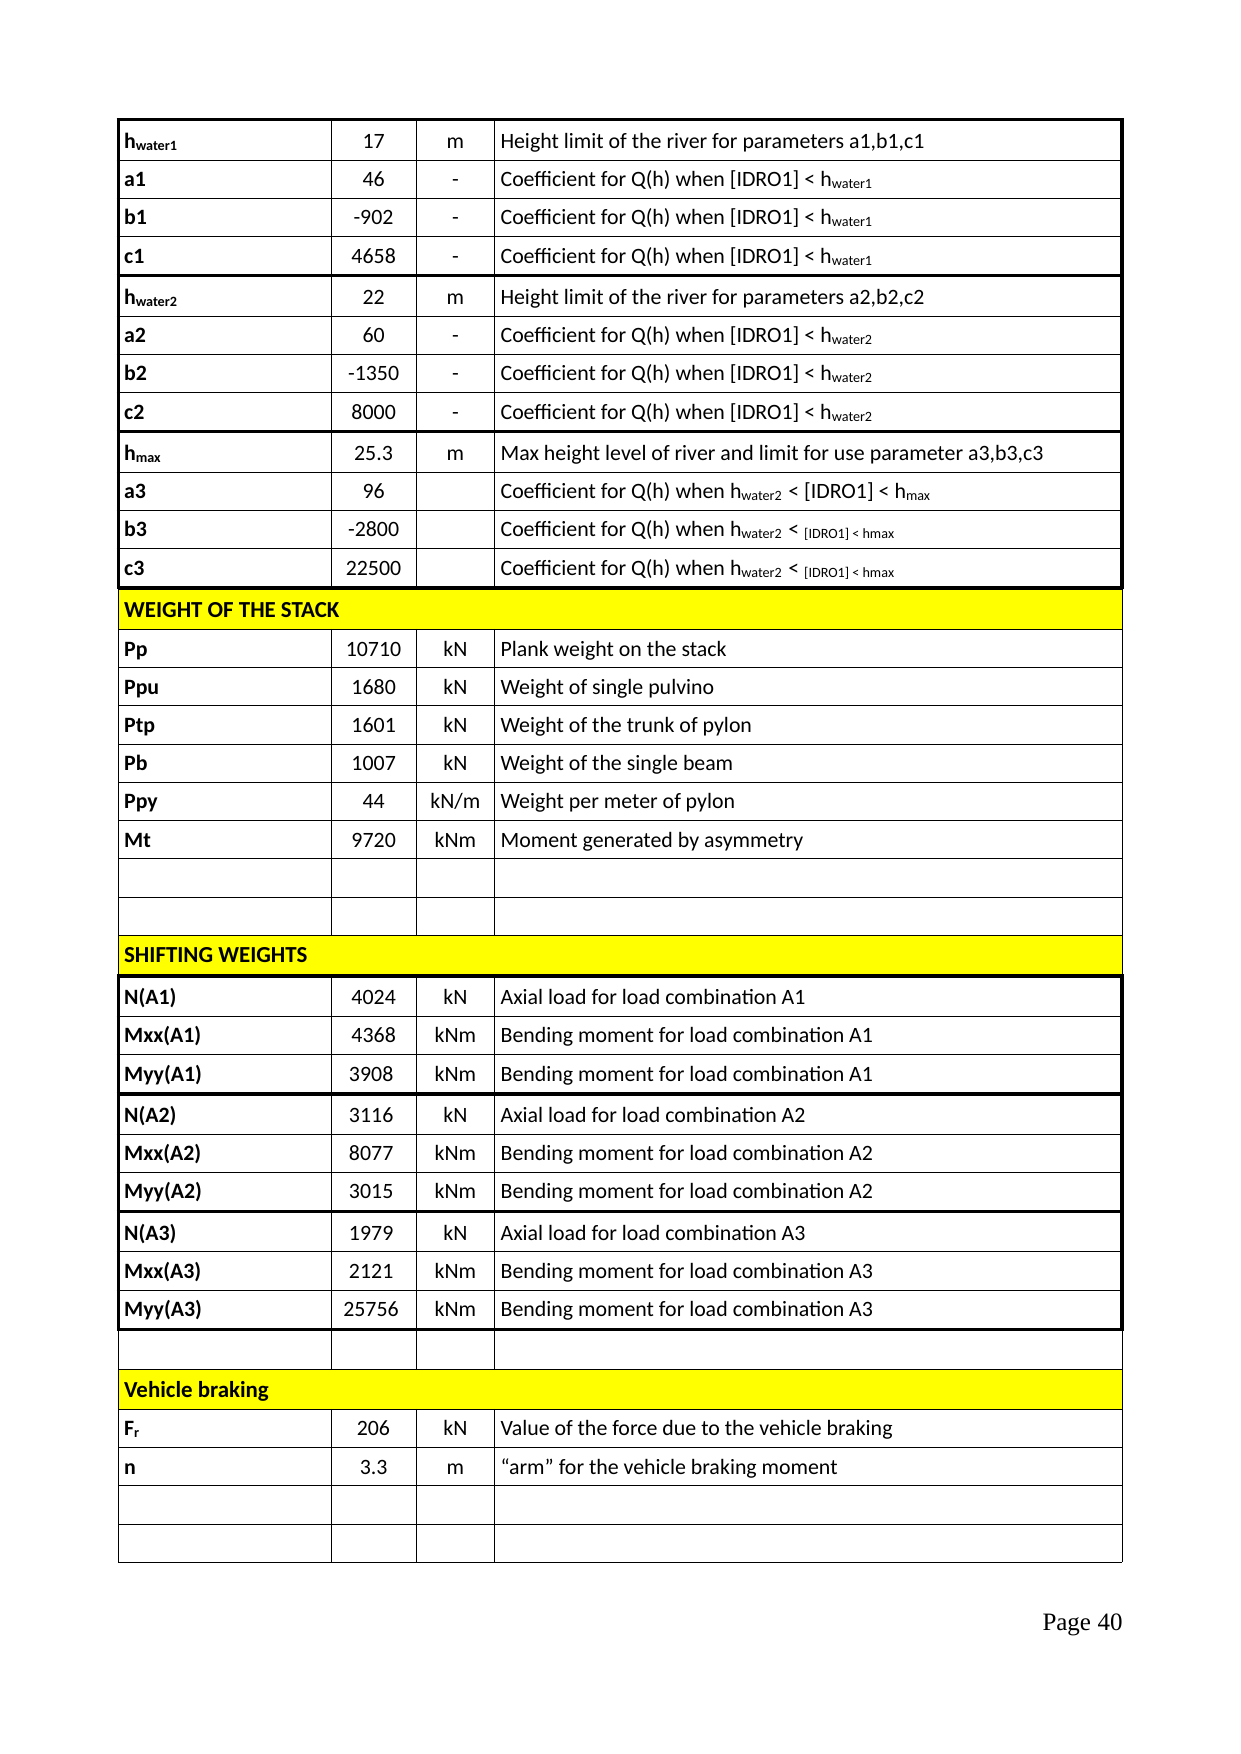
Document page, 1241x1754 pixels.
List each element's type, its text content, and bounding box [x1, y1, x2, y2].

table_cell 3908 [332, 1055, 416, 1092]
table_cell Coefficient for Q(h) when hwater2 < [IDRO1] < hmax [495, 511, 1120, 548]
table_cell 3116 [332, 1096, 416, 1133]
table_cell Pp [119, 630, 331, 667]
table_cell -1350 [332, 355, 416, 392]
table_cell Pb [119, 745, 331, 782]
table_cell [417, 1486, 494, 1523]
table_cell kN [417, 1213, 494, 1251]
table_cell kNm [417, 1135, 494, 1172]
table_cell 44 [332, 783, 416, 820]
table_cell hwater2 [120, 277, 331, 316]
table_cell 10710 [332, 630, 416, 667]
table_cell [495, 898, 1122, 935]
table_cell “arm” for the vehicle braking moment [495, 1448, 1122, 1485]
table_cell N(A2) [120, 1096, 331, 1133]
table_cell [417, 1331, 494, 1369]
table_cell m [417, 433, 494, 472]
table_cell Vehicle braking [119, 1370, 1122, 1409]
table_cell - [417, 393, 494, 430]
table_cell 22500 [332, 549, 416, 586]
table_cell Moment generated by asymmetry [495, 821, 1122, 858]
table_cell - [417, 317, 494, 354]
table_cell Myy(A2) [120, 1173, 331, 1210]
table_cell Weight of the trunk of pylon [495, 706, 1122, 744]
table_cell Max height level of river and limit for use parameter a3,b3,c3 [495, 433, 1120, 472]
table_cell Coefficient for Q(h) when [IDRO1] < hwater1 [495, 199, 1120, 236]
table_cell kN [417, 1096, 494, 1133]
table_cell [332, 898, 416, 935]
table_cell hwater1 [120, 121, 331, 159]
table_cell Bending moment for load combination A1 [495, 1017, 1120, 1054]
table_cell [119, 859, 331, 897]
table_cell kN [417, 978, 494, 1016]
table_cell 4368 [332, 1017, 416, 1054]
table_cell 3015 [332, 1173, 416, 1210]
table_cell [495, 1331, 1122, 1369]
table_cell Bending moment for load combination A3 [495, 1252, 1120, 1289]
table_cell kN [417, 630, 494, 667]
table_cell Weight per meter of pylon [495, 783, 1122, 820]
table_cell a2 [120, 317, 331, 354]
table_cell - [417, 161, 494, 198]
table_cell - [417, 237, 494, 274]
table_cell kNm [417, 821, 494, 858]
table_cell kN [417, 745, 494, 782]
table_cell [332, 1525, 416, 1562]
table_cell m [417, 1448, 494, 1485]
table_cell kNm [417, 1055, 494, 1092]
table_cell Bending moment for load combination A1 [495, 1055, 1120, 1092]
table_cell a1 [120, 161, 331, 198]
table_cell Coefficient for Q(h) when [IDRO1] < hwater1 [495, 161, 1120, 198]
table_cell [417, 473, 494, 510]
table_cell Myy(A1) [120, 1055, 331, 1092]
table_cell Bending moment for load combination A2 [495, 1135, 1120, 1172]
table_cell kN [417, 706, 494, 744]
table_cell Coefficient for Q(h) when [IDRO1] < hwater2 [495, 393, 1120, 430]
table_cell [417, 1525, 494, 1562]
table_cell 17 [332, 121, 416, 159]
table_cell [332, 1331, 416, 1369]
table_cell Ppu [119, 668, 331, 705]
table_cell Weight of the single beam [495, 745, 1122, 782]
table_cell Coefficient for Q(h) when hwater2 < [IDRO1] < hmax [495, 473, 1120, 510]
table_cell Coefficient for Q(h) when [IDRO1] < hwater1 [495, 237, 1120, 274]
table_cell [417, 511, 494, 548]
table_cell Bending moment for load combination A3 [495, 1291, 1120, 1328]
table_cell 9720 [332, 821, 416, 858]
table_cell n [119, 1448, 331, 1485]
table_cell 3.3 [332, 1448, 416, 1485]
table_cell Axial load for load combination A2 [495, 1096, 1120, 1133]
table_cell - [417, 199, 494, 236]
table_cell Axial load for load combination A1 [495, 978, 1120, 1016]
table_cell SHIFTING WEIGHTS [119, 936, 1122, 974]
table_cell 1601 [332, 706, 416, 744]
table_cell c2 [120, 393, 331, 430]
table_cell 8077 [332, 1135, 416, 1172]
table_cell Mt [119, 821, 331, 858]
table_cell b1 [120, 199, 331, 236]
table_cell 1007 [332, 745, 416, 782]
table_cell c3 [120, 549, 331, 586]
table_cell Plank weight on the stack [495, 630, 1122, 667]
table_cell 1979 [332, 1213, 416, 1251]
table_cell Fr [119, 1410, 331, 1447]
table_cell [119, 1331, 331, 1369]
table_cell Mxx(A3) [120, 1252, 331, 1289]
table_cell m [417, 121, 494, 159]
table_cell Ptp [119, 706, 331, 744]
table_cell N(A1) [120, 978, 331, 1016]
table_cell 2121 [332, 1252, 416, 1289]
table_cell Coefficient for Q(h) when [IDRO1] < hwater2 [495, 317, 1120, 354]
table_cell kNm [417, 1173, 494, 1210]
table_cell WEIGHT OF THE STACK [119, 590, 1122, 629]
table_cell Mxx(A1) [120, 1017, 331, 1054]
table_cell Mxx(A2) [120, 1135, 331, 1172]
table_cell -2800 [332, 511, 416, 548]
table_cell -902 [332, 199, 416, 236]
table_cell Height limit of the river for parameters a2,b2,c2 [495, 277, 1120, 316]
table_cell Axial load for load combination A3 [495, 1213, 1120, 1251]
table_cell 22 [332, 277, 416, 316]
table_cell Height limit of the river for parameters a1,b1,c1 [495, 121, 1120, 159]
table_cell [332, 859, 416, 897]
table_cell 96 [332, 473, 416, 510]
table_cell [119, 1525, 331, 1562]
table_cell kN [417, 668, 494, 705]
table_cell Coefficient for Q(h) when [IDRO1] < hwater2 [495, 355, 1120, 392]
table_cell b3 [120, 511, 331, 548]
table_cell [495, 859, 1122, 897]
table_cell Weight of single pulvino [495, 668, 1122, 705]
table_cell 4024 [332, 978, 416, 1016]
table_cell c1 [120, 237, 331, 274]
table_cell [417, 859, 494, 897]
table_cell hmax [120, 433, 331, 472]
table_cell kN/m [417, 783, 494, 820]
table_cell [417, 549, 494, 586]
table_cell Bending moment for load combination A2 [495, 1173, 1120, 1210]
table_cell m [417, 277, 494, 316]
table_cell Ppy [119, 783, 331, 820]
table_cell [417, 898, 494, 935]
table_cell 46 [332, 161, 416, 198]
table_cell Coefficient for Q(h) when hwater2 < [IDRO1] < hmax [495, 549, 1120, 586]
table_cell [495, 1486, 1122, 1523]
table_cell Myy(A3) [120, 1291, 331, 1328]
table_cell 1680 [332, 668, 416, 705]
table_cell N(A3) [120, 1213, 331, 1251]
table_cell kNm [417, 1017, 494, 1054]
table_cell [119, 1486, 331, 1523]
table_cell [495, 1525, 1122, 1562]
table_cell [332, 1486, 416, 1523]
table_cell 8000 [332, 393, 416, 430]
table_cell kN [417, 1410, 494, 1447]
table_cell [119, 898, 331, 935]
table_cell - [417, 355, 494, 392]
table_cell b2 [120, 355, 331, 392]
table_cell 60 [332, 317, 416, 354]
table_cell 206 [332, 1410, 416, 1447]
table_cell kNm [417, 1291, 494, 1328]
table_cell a3 [120, 473, 331, 510]
table_cell kNm [417, 1252, 494, 1289]
table_cell 4658 [332, 237, 416, 274]
table_cell 25756 [332, 1291, 416, 1328]
table_cell Value of the force due to the vehicle braking [495, 1410, 1122, 1447]
table_cell 25.3 [332, 433, 416, 472]
